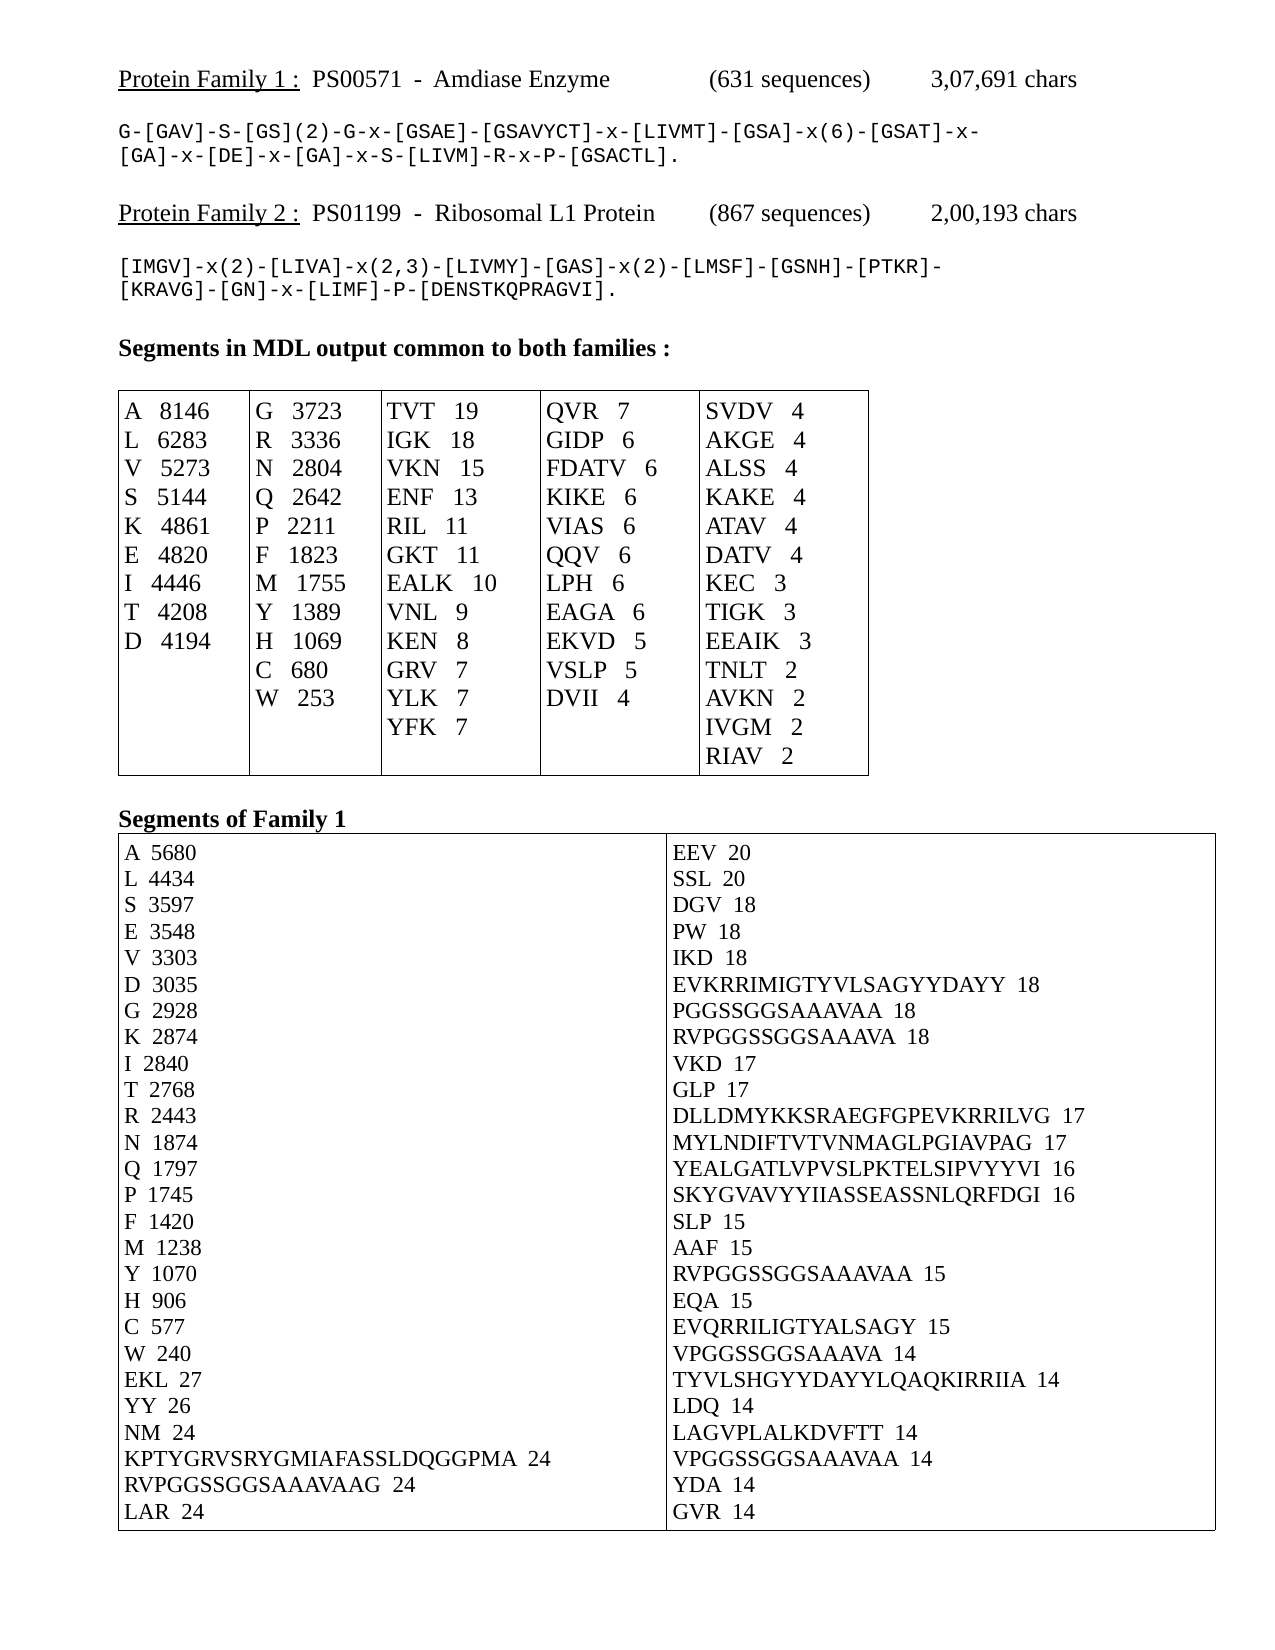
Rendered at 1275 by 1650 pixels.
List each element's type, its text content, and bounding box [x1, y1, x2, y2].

table_header TVT 19 IGK 18 VKN 15 ENF 13 RIL 11 GKT 11 EALK 10 VNL 9 KEN 8 GRV 7 YLK 7 YFK 7 [382, 391, 540, 775]
table_header SVDV 4 AKGE 4 ALSS 4 KAKE 4 ATAV 4 DATV 4 KEC 3 TIGK 3 EEAIK 3 TNLT 2 AVKN 2 IVGM 2 RIAV 2 [700, 391, 868, 775]
table_header A 5680 L 4434 S 3597 E 3548 V 3303 D 3035 G 2928 K 2874 I 2840 T 2768 R 2443 N 1874 Q 1797 P 1745 F 1420 M 1238 Y 1070 H 906 C 577 W 240 EKL 27 YY 26 NM 24 KPTYGRVSRYGMIAFASSLDQGGPMA 24 RVPGGSSGGSAAAVAAG 24 LAR 24 [119, 834, 666, 1530]
table_header EEV 20 SSL 20 DGV 18 PW 18 IKD 18 EVKRRIMIGTYVLSAGYYDAYY 18 PGGSSGGSAAAVAA 18 RVPGGSSGGSAAAVA 18 VKD 17 GLP 17 DLLDMYKKSRAEGFGPEVKRRILVG 17 MYLNDIFTVTVNMAGLPGIAVPAG 17 YEALGATLVPVSLPKTELSIPVYYVI 16 SKYGVAVYYIIASSEASSNLQRFDGI 16 SLP 15 AAF 15 RVPGGSSGGSAAAVAA 15 EQA 15 EVQRRILIGTYALSAGY 15 VPGGSSGGSAAAVA 14 TYVLSHGYYDAYYLQAQKIRRIIA 14 LDQ 14 LAGVPLALKDVFTT 14 VPGGSSGGSAAAVAA 14 YDA 14 GVR 14 [667, 834, 1215, 1530]
table_header QVR 7 GIDP 6 FDATV 6 KIKE 6 VIAS 6 QQV 6 LPH 6 EAGA 6 EKVD 5 VSLP 5 DVII 4 [541, 391, 699, 775]
table_header G 3723 R 3336 N 2804 Q 2642 P 2211 F 1823 M 1755 Y 1389 H 1069 C 680 W 253 [250, 391, 381, 775]
text Protein Family 2 : PS01199 - Ribosomal L1 Protein (867 sequences) 2,00,193 chars [118, 198, 1215, 227]
text G-[GAV]-S-[GS](2)-G-x-[GSAE]-[GSAVYCT]-x-[LIVMT]-[GSA]-x(6)-[GSAT]-x- [118, 122, 1215, 145]
text [GA]-x-[DE]-x-[GA]-x-S-[LIVM]-R-x-P-[GSACTL]. [118, 145, 1215, 169]
table_header A 8146 L 6283 V 5273 S 5144 K 4861 E 4820 I 4446 T 4208 D 4194 [119, 391, 249, 775]
text [IMGV]-x(2)-[LIVA]-x(2,3)-[LIVMY]-[GAS]-x(2)-[LMSF]-[GSNH]-[PTKR]- [118, 256, 1215, 279]
text Segments in MDL output common to both families : [118, 333, 1215, 361]
text [KRAVG]-[GN]-x-[LIMF]-P-[DENSTKQPRAGVI]. [118, 279, 1215, 303]
text Segments of Family 1 [118, 804, 1215, 833]
text Protein Family 1 : PS00571 - Amdiase Enzyme (631 sequences) 3,07,691 chars [118, 64, 1215, 93]
